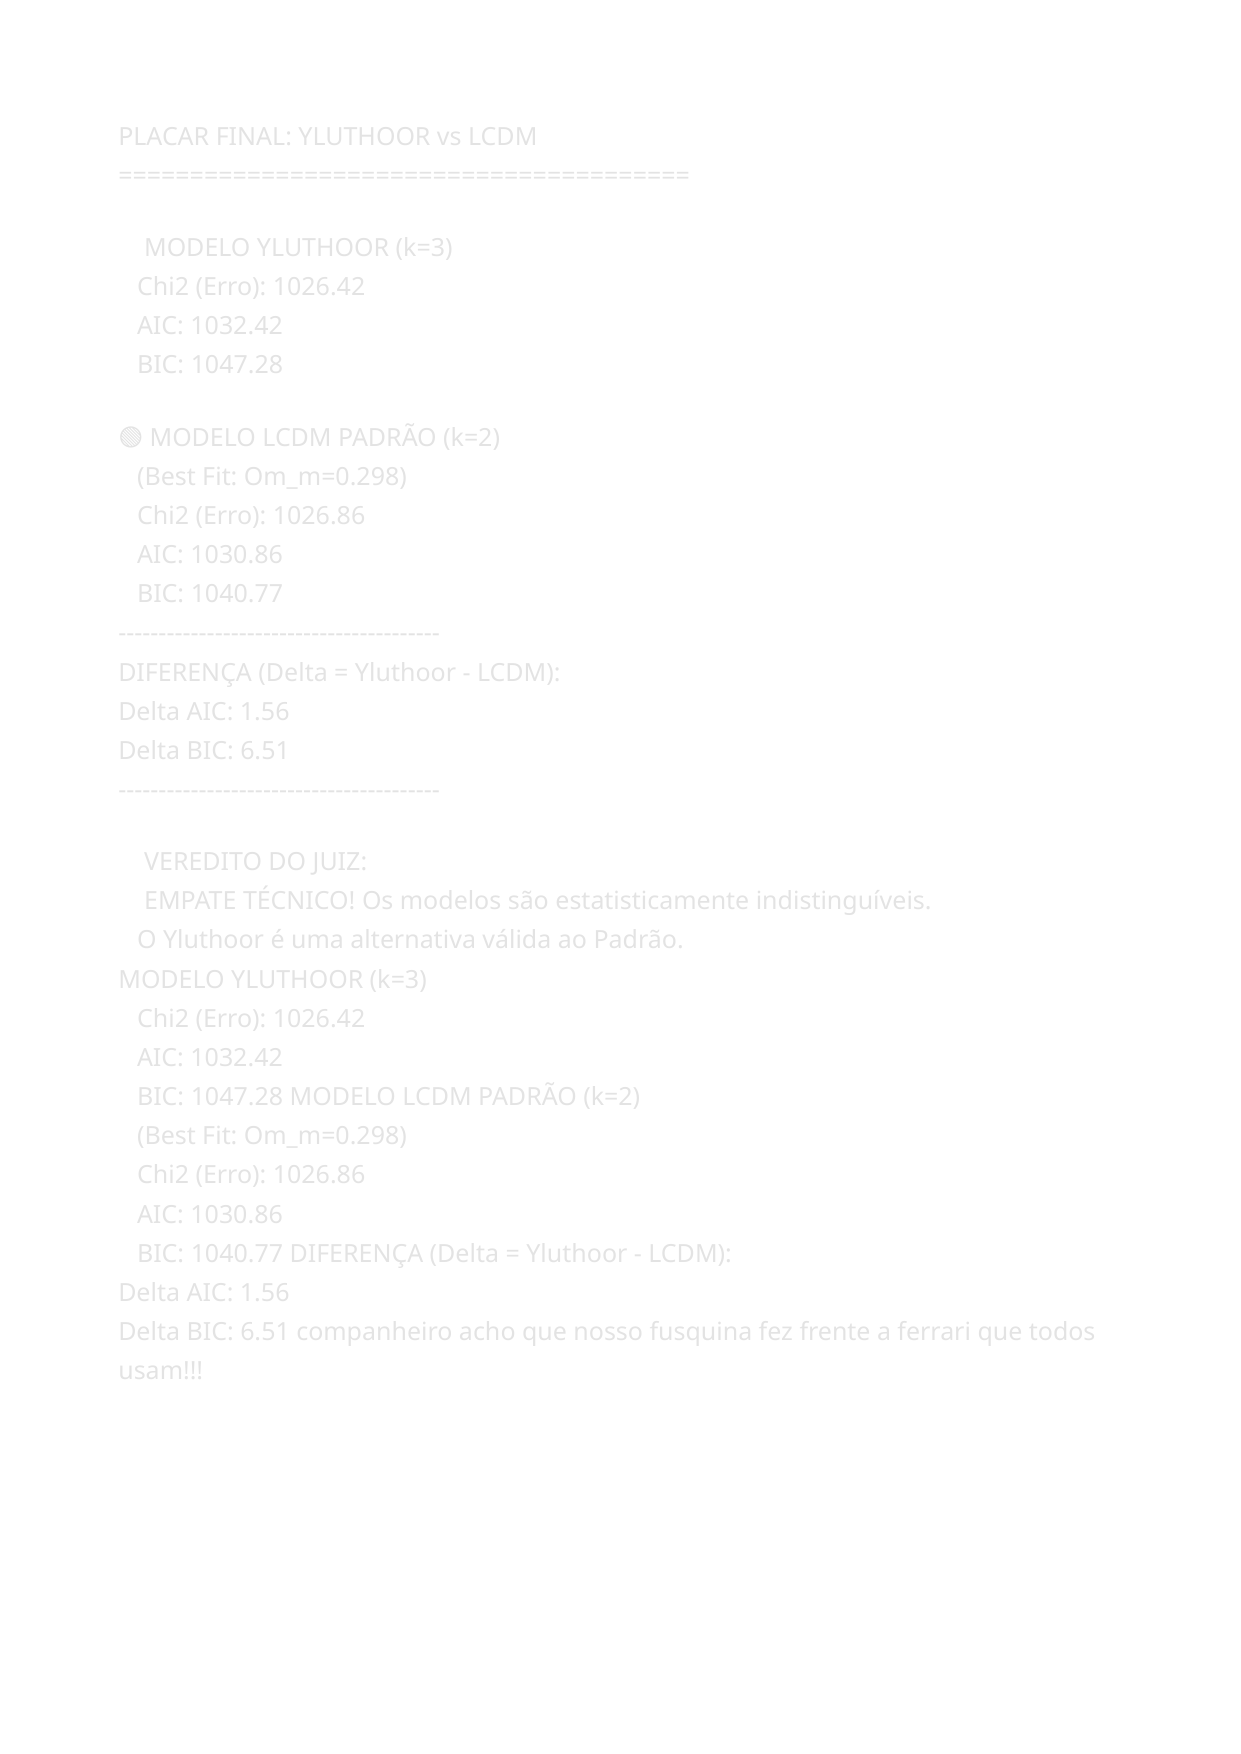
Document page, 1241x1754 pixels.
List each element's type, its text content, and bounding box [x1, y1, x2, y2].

text O Yluthoor é uma alternativa válida ao Padrão. [118, 922, 1122, 956]
text AIC: 1032.42 [118, 1040, 1122, 1074]
text (Best Fit: Om_m=0.298) [118, 1118, 1122, 1152]
text PLACAR FINAL: YLUTHOOR vs LCDM [118, 118, 1122, 152]
text BIC: 1040.77 DIFERENÇA (Delta = Yluthoor - LCDM): [118, 1236, 1122, 1269]
text DIFERENÇA (Delta = Yluthoor - LCDM): [118, 654, 1122, 688]
text Chi2 (Erro): 1026.42 [118, 1001, 1122, 1034]
text BIC: 1047.28 [118, 347, 1122, 381]
text Delta AIC: 1.56 [118, 1275, 1122, 1309]
text 🔴 MODELO YLUTHOOR (k=3) [118, 229, 1122, 263]
text AIC: 1030.86 [118, 1196, 1122, 1230]
text 🟢 MODELO LCDM PADRÃO (k=2) [118, 419, 1122, 453]
text ======================================== [118, 157, 1122, 191]
text Chi2 (Erro): 1026.86 [118, 497, 1122, 532]
text BIC: 1040.77 [118, 576, 1122, 610]
text Delta BIC: 6.51 companheiro acho que nosso fusquina fez frente a ferrari que todos usam!!! [118, 1314, 1122, 1387]
text Chi2 (Erro): 1026.42 [118, 269, 1122, 303]
text 📢 VEREDITO DO JUIZ: [118, 844, 1122, 878]
text Delta BIC: 6.51 [118, 732, 1122, 767]
text Delta AIC: 1.56 [118, 693, 1122, 727]
text (Best Fit: Om_m=0.298) [118, 458, 1122, 492]
text Chi2 (Erro): 1026.86 [118, 1157, 1122, 1191]
text AIC: 1032.42 [118, 308, 1122, 342]
text 🤝 EMPATE TÉCNICO! Os modelos são estatisticamente indistinguíveis. [118, 883, 1122, 917]
text ---------------------------------------- [118, 615, 1122, 649]
text AIC: 1030.86 [118, 537, 1122, 571]
text ---------------------------------------- [118, 772, 1122, 806]
text BIC: 1047.28 MODELO LCDM PADRÃO (k=2) [118, 1079, 1122, 1113]
text MODELO YLUTHOOR (k=3) [118, 961, 1122, 995]
